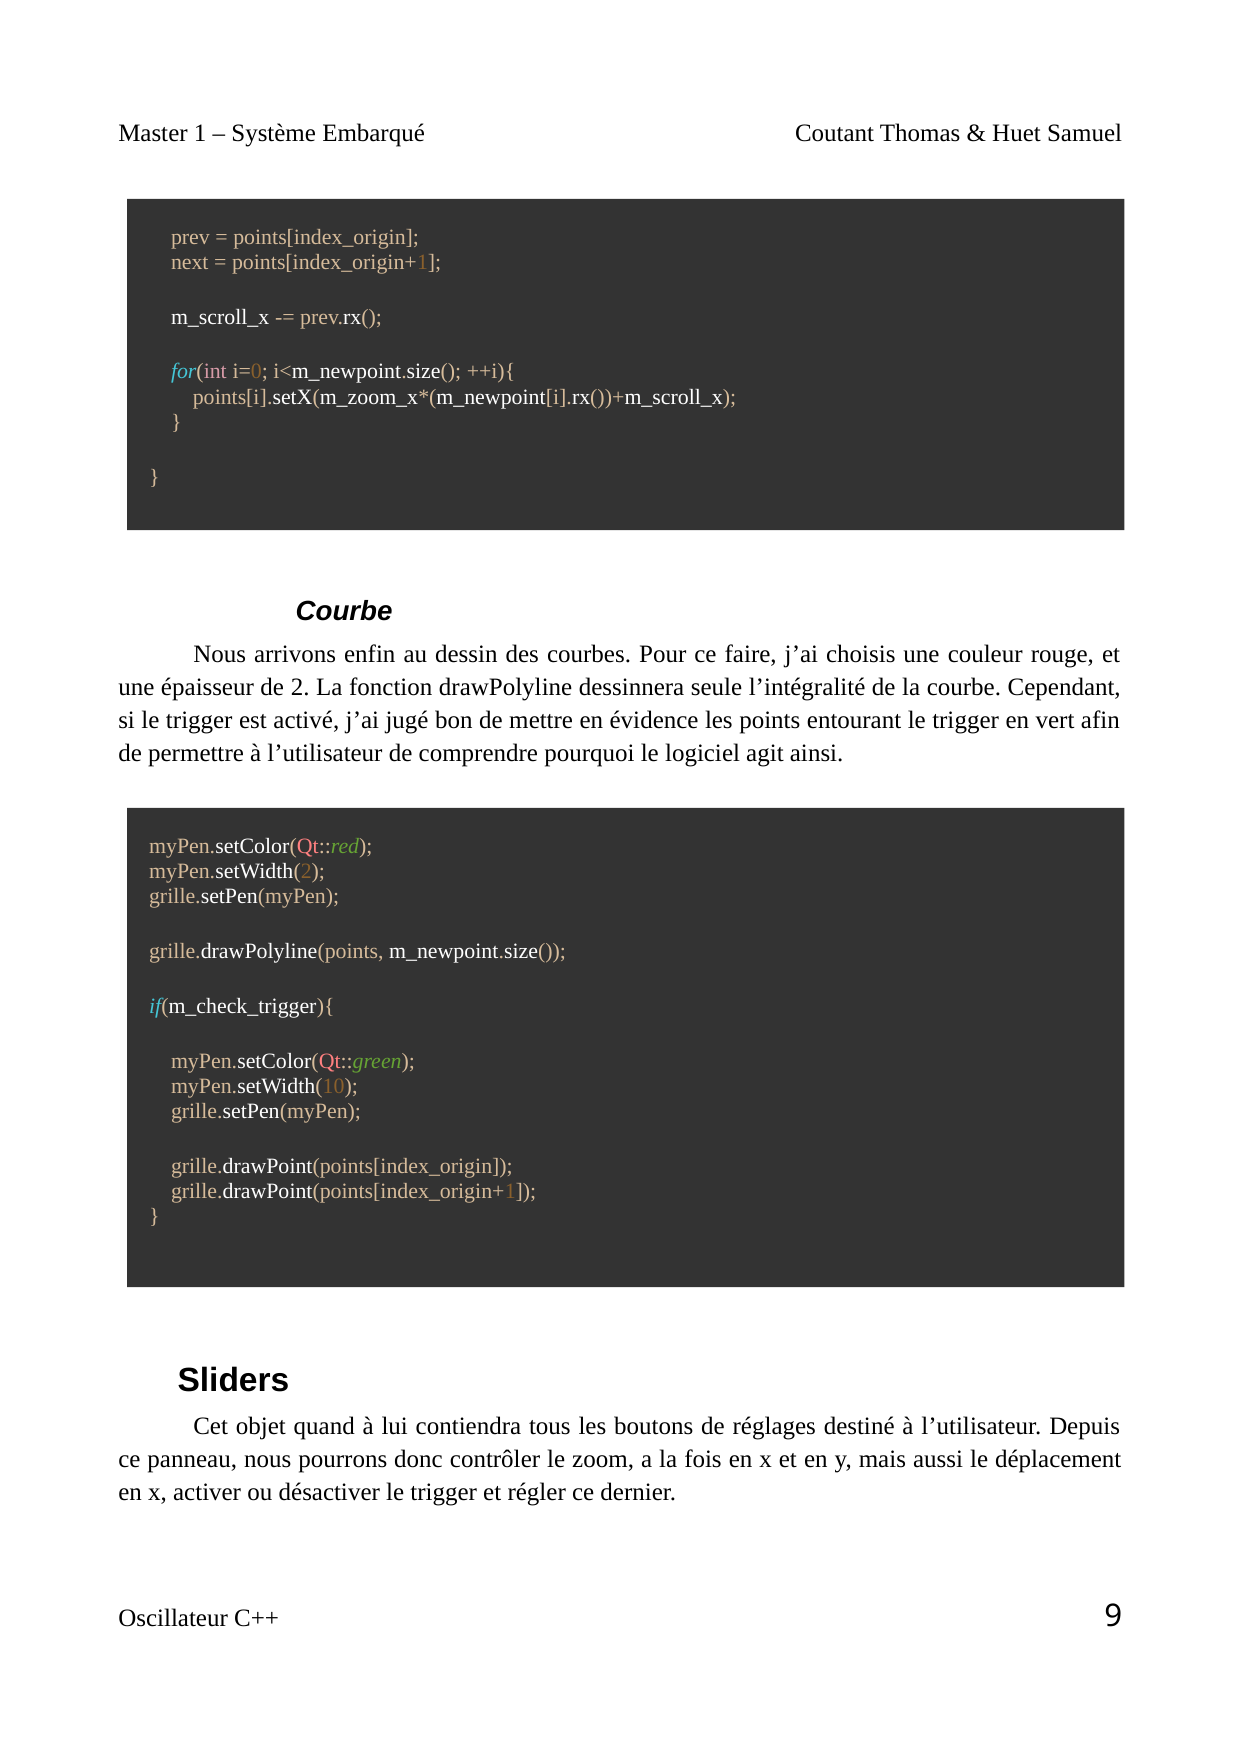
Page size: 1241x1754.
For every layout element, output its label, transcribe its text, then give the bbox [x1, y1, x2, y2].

text Cet objet quand à lui contiendra tous les boutons de réglages destiné à l’utilisateur. Depuis ce panneau, nous pourrons donc contrôler le zoom, a la fois en x et en y, mais aussi le déplacement en x, activer ou désactiver le trigger et régler ce dernier. [118, 1411, 1122, 1506]
subtitle Sliders [118, 1360, 1122, 1399]
subtitle Courbe [118, 594, 1122, 626]
text Nous arrivons enfin au dessin des courbes. Pour ce faire, j’ai choisis une couleur rouge, et une épaisseur de 2. La fonction drawPolyline dessinnera seule l’intégralité de la courbe. Cependant, si le trigger est activé, j’ai jugé bon de mettre en évidence les points entourant le trigger en vert afin de permettre à l’utilisateur de comprendre pourquoi le logiciel agit ainsi. [118, 639, 1122, 767]
